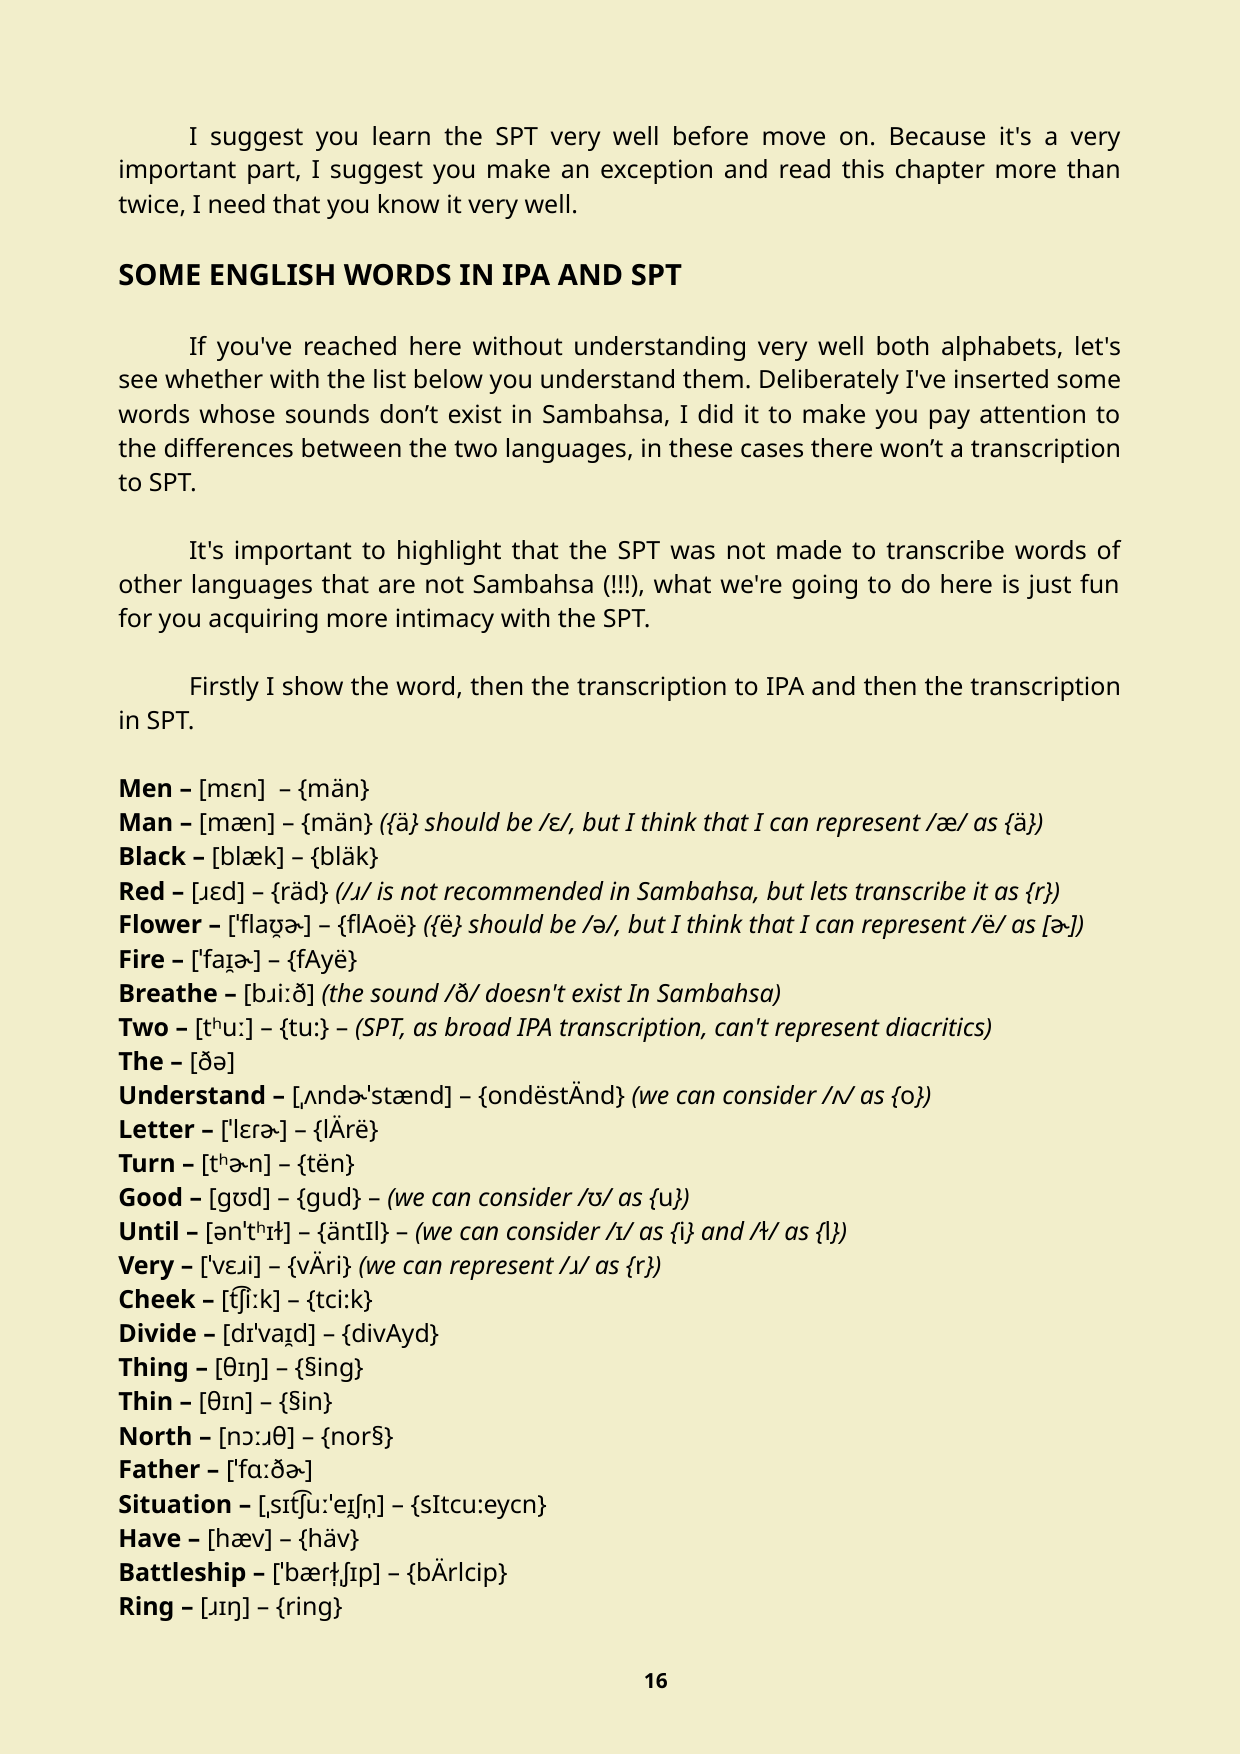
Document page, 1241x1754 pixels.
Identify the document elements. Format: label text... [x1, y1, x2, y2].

text Red – [ɹɛd] – {räd} (/ɹ/ is not recommended in Sambahsa, but lets transcribe it as {r}) [118, 873, 1122, 907]
text Men – [mɛn] – {män} [118, 771, 1122, 805]
text Thin – [θɪn] – {§in} [118, 1384, 1122, 1418]
text Breathe – [bɹiːð] (the sound /ð/ doesn't exist In Sambahsa) [118, 975, 1122, 1009]
text Have – [hæv] – {häv} [118, 1520, 1122, 1554]
text Two – [tʰuː] – {tu:} – (SPT, as broad IPA transcription, can't represent diacritics) [118, 1009, 1122, 1043]
text Battleship – [ˈbæɾɫ̩ˌʃɪp] – {bÄrlcip} [118, 1554, 1122, 1588]
text Father – [ˈfɑːðɚ] [118, 1452, 1122, 1486]
text Cheek – [t͡ʃiːk] – {tci:k} [118, 1282, 1122, 1316]
text Understand – [ˌʌndɚˈstænd] – {ondëstÄnd} (we can consider /ʌ/ as {o}) [118, 1077, 1122, 1112]
text It's important to highlight that the SPT was not made to transcribe words of other languages that are not Sambahsa (!!!), what we're going to do here is just fun for you acquiring more intimacy with the SPT. [118, 532, 1122, 635]
text The – [ðə] [118, 1043, 1122, 1077]
text Black – [blæk] – {bläk} [118, 839, 1122, 873]
text If you've reached here without understanding very well both alphabets, let's see whether with the list below you understand them. Deliberately I've inserted some words whose sounds don’t exist in Sambahsa, I did it to make you pay attention to the differences between the two languages, in these cases there won’t a transcription to SPT. [118, 328, 1122, 498]
text Fire – [ˈfaɪ̯ɚ] – {fAyë} [118, 941, 1122, 975]
text Firstly I show the word, then the transcription to IPA and then the transcription in SPT. [118, 669, 1122, 737]
text North – [nɔːɹθ] – {nor§} [118, 1418, 1122, 1452]
text Until – [ənˈtʰɪɫ] – {äntIl} – (we can consider /ɪ/ as {i} and /ɫ/ as {l}) [118, 1214, 1122, 1248]
text Turn – [tʰɚn] – {tën} [118, 1146, 1122, 1180]
text I suggest you learn the SPT very well before move on. Because it's a very important part, I suggest you make an exception and read this chapter more than twice, I need that you know it very well. [118, 118, 1122, 220]
text Flower – [ˈflaʊ̯ɚ] – {flAoë} ({ë} should be /ə/, but I think that I can represent /ë/ as [ɚ]) [118, 907, 1122, 941]
text Divide – [dɪˈvaɪ̯d] – {divAyd} [118, 1316, 1122, 1350]
text Thing – [θɪŋ] – {§ing} [118, 1350, 1122, 1384]
text Good – [gʊd] – {gud} – (we can consider /ʊ/ as {u}) [118, 1180, 1122, 1214]
text Very – [ˈvɛɹi] – {vÄri} (we can represent /ɹ/ as {r}) [118, 1248, 1122, 1282]
subtitle SOME ENGLISH WORDS IN IPA AND SPT [118, 254, 1122, 294]
text Situation – [ˌsɪt͡ʃuːˈeɪ̯ʃn̩] – {sItcu:eycn} [118, 1486, 1122, 1520]
text Ring – [ɹɪŋ] – {ring} [118, 1588, 1122, 1622]
text Letter – [ˈlɛɾɚ] – {lÄrë} [118, 1112, 1122, 1146]
text Man – [mæn] – {män} ({ä} should be /ɛ/, but I think that I can represent /æ/ as {ä}) [118, 805, 1122, 839]
